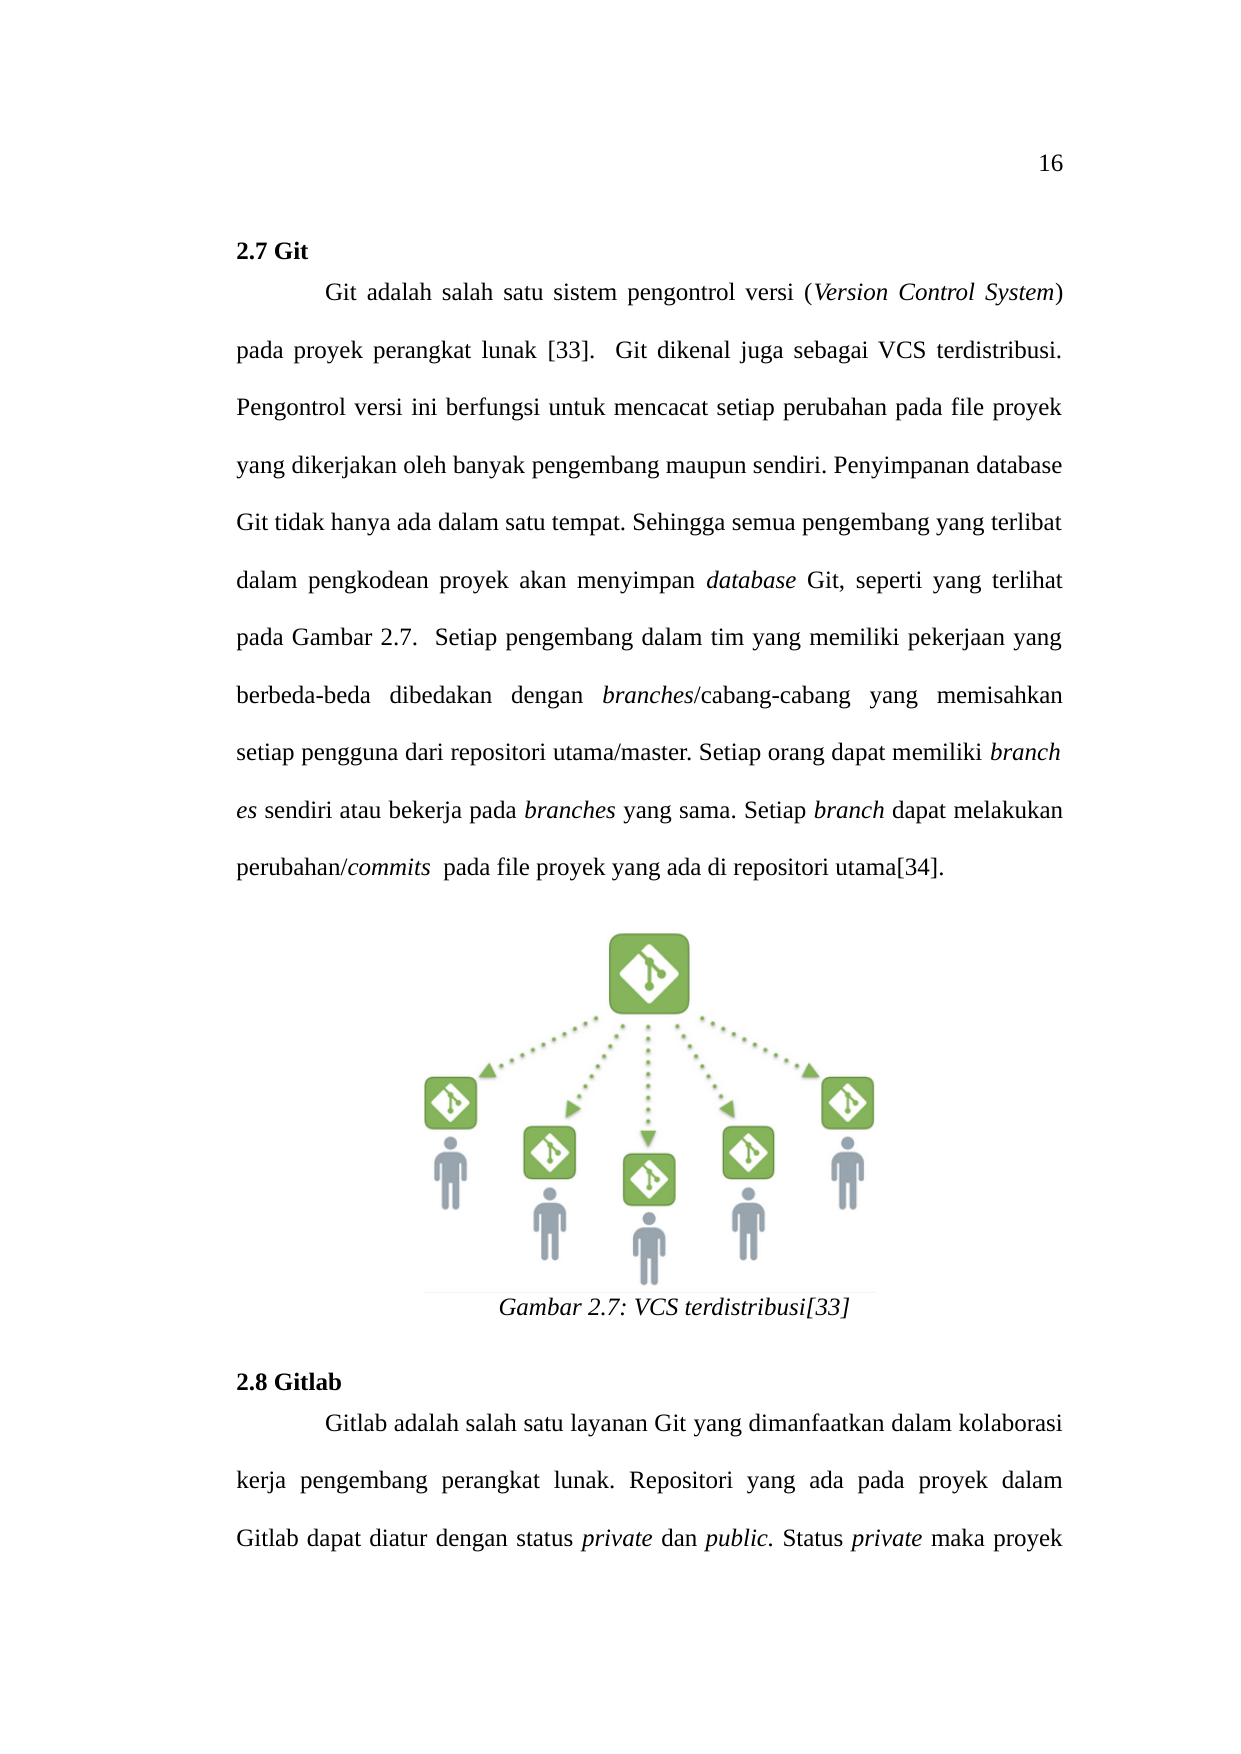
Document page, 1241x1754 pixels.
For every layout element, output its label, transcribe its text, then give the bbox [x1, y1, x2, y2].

subtitle Gitlab [236, 1367, 1063, 1396]
picture [423, 928, 876, 1293]
text Gambar 2.7: VCS terdistribusi[33] [423, 1293, 876, 1321]
text Gitlab adalah salah satu layanan Git yang dimanfaatkan dalam kolaborasi kerja pengembang perangkat lunak. Repositori yang ada pada proyek dalam Gitlab dapat diatur dengan status private dan public. Status private maka proyek [236, 1408, 1063, 1552]
subtitle Git [236, 236, 1063, 265]
text Git adalah salah satu sistem pengontrol versi (Version Control System) pada proyek perangkat lunak [33]. Git dikenal juga sebagai VCS terdistribusi. Pengontrol versi ini berfungsi untuk mencacat setiap perubahan pada file proyek yang dikerjakan oleh banyak pengembang maupun sendiri. Penyimpanan database Git tidak hanya ada dalam satu tempat. Sehingga semua pengembang yang terlibat dalam pengkodean proyek akan menyimpan database Git, seperti yang terlihat pada Gambar 2.7. Setiap pengembang dalam tim yang memiliki pekerjaan yang berbeda-beda dibedakan dengan branches/cabang-cabang yang memisahkan setiap pengguna dari repositori utama/master. Setiap orang dapat memiliki branch es sendiri atau bekerja pada branches yang sama. Setiap branch dapat melakukan perubahan/commits pada file proyek yang ada di repositori utama[34]. [236, 277, 1063, 881]
